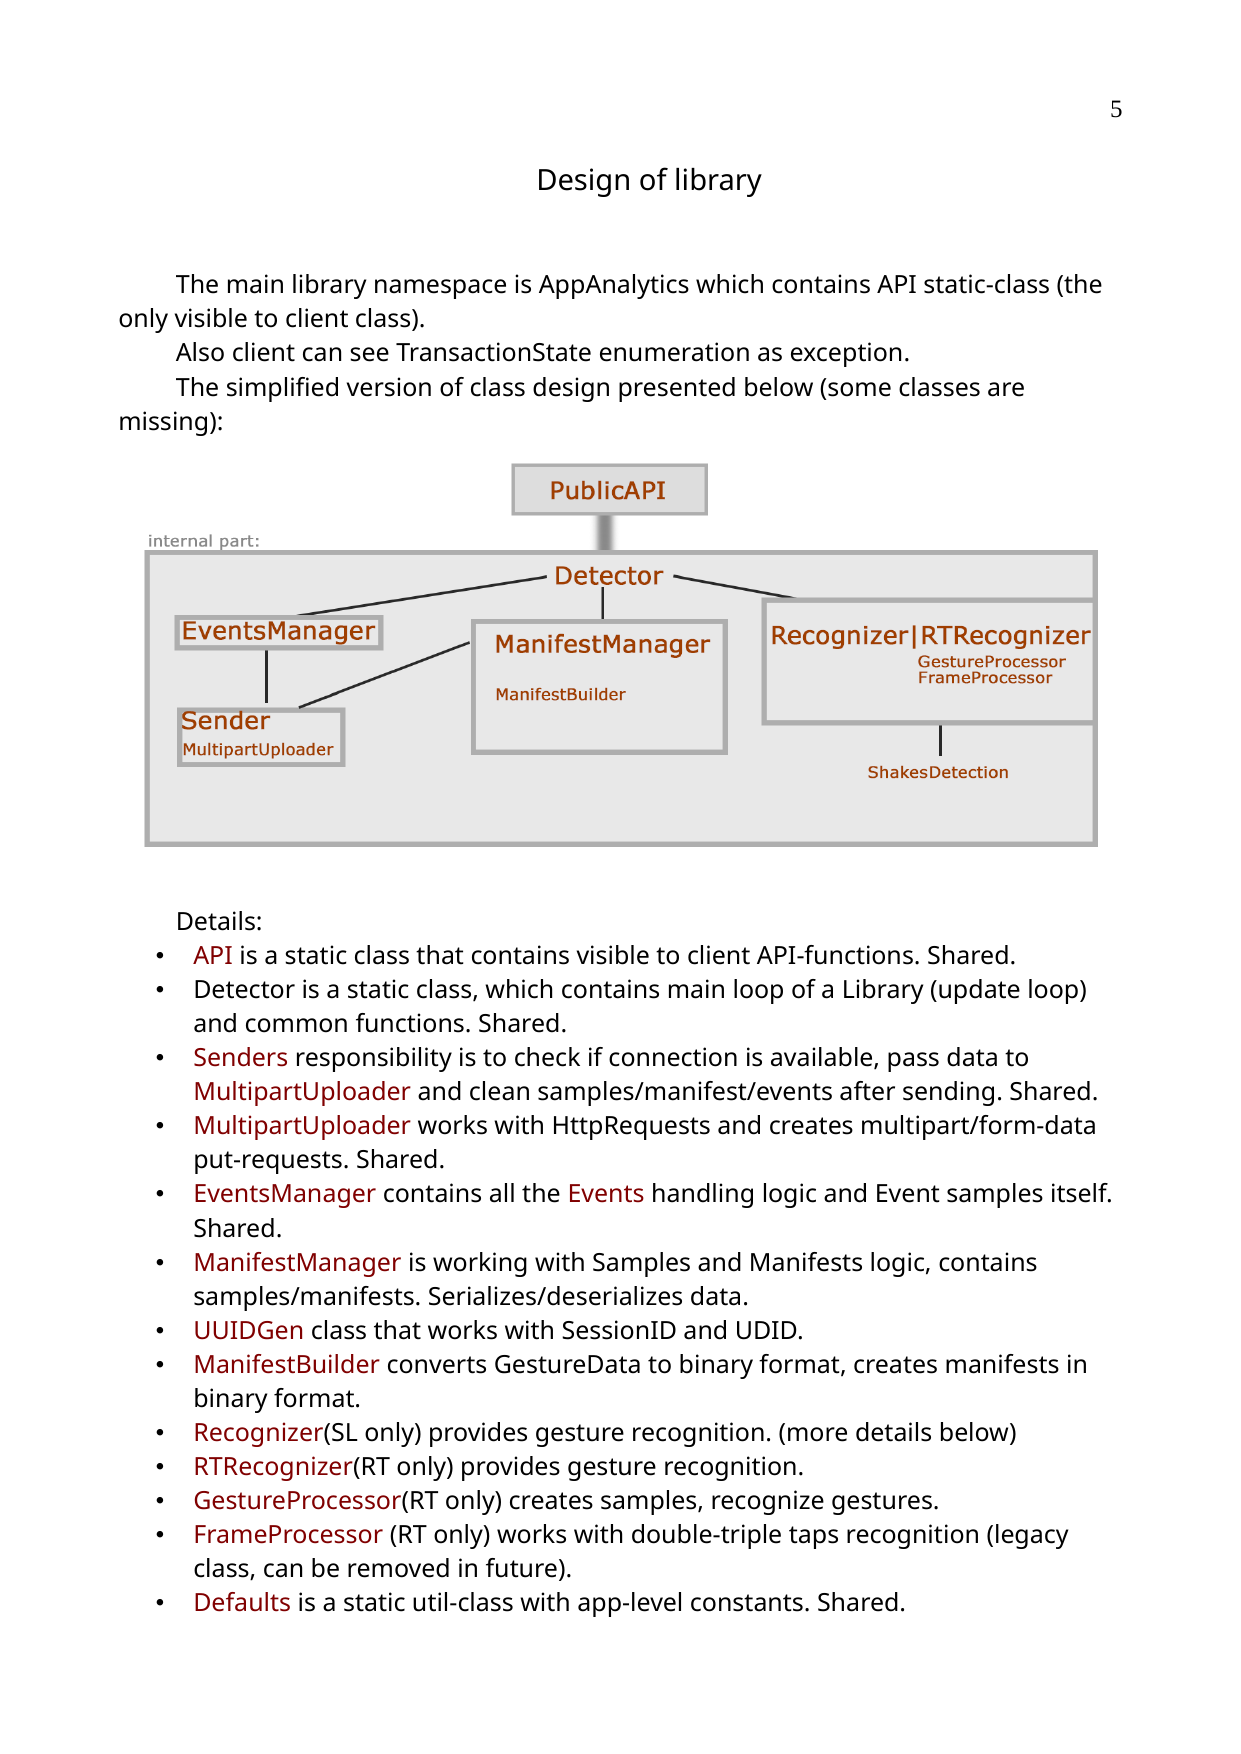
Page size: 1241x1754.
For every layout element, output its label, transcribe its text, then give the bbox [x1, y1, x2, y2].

list API is a static class that contains visible to client API-functions. Shared. [156, 938, 1122, 972]
list Recognizer(SL only) provides gesture recognition. (more details below) [156, 1414, 1122, 1449]
list FrameProcessor (RT only) works with double-triple taps recognition (legacy class, can be removed in future). [156, 1517, 1122, 1585]
text Details: [118, 904, 1122, 938]
list RTRecognizer(RT only) provides gesture recognition. [156, 1449, 1122, 1483]
text Also client can see TransactionState enumeration as exception. [118, 335, 1122, 369]
list Defaults is a static util-class with app-level constants. Shared. [156, 1585, 1122, 1619]
list ManifestBuilder converts GestureData to binary format, creates manifests in binary format. [156, 1346, 1122, 1414]
list UUIDGen class that works with SessionID and UDID. [156, 1312, 1122, 1346]
list Detector is a static class, which contains main loop of a Library (update loop) and common functions. Shared. [156, 972, 1122, 1040]
text The simplified version of class design presented below (some classes are missing): [118, 369, 1122, 437]
list GestureProcessor(RT only) creates samples, recognize gestures. [156, 1483, 1122, 1517]
list Senders responsibility is to check if connection is available, pass data to MultipartUploader and clean samples/manifest/events after sending. Shared. [156, 1040, 1122, 1108]
picture [124, 457, 1129, 870]
text The main library namespace is AppAnalytics which contains API static-class (the only visible to client class). [118, 267, 1122, 335]
list MultipartUploader works with HttpRequests and creates multipart/form-data put-requests. Shared. [156, 1108, 1122, 1176]
text Design of library [118, 159, 1122, 199]
list EventsManager contains all the Events handling logic and Event samples itself. Shared. [156, 1176, 1122, 1244]
list ManifestManager is working with Samples and Manifests logic, contains samples/manifests. Serializes/deserializes data. [156, 1244, 1122, 1312]
